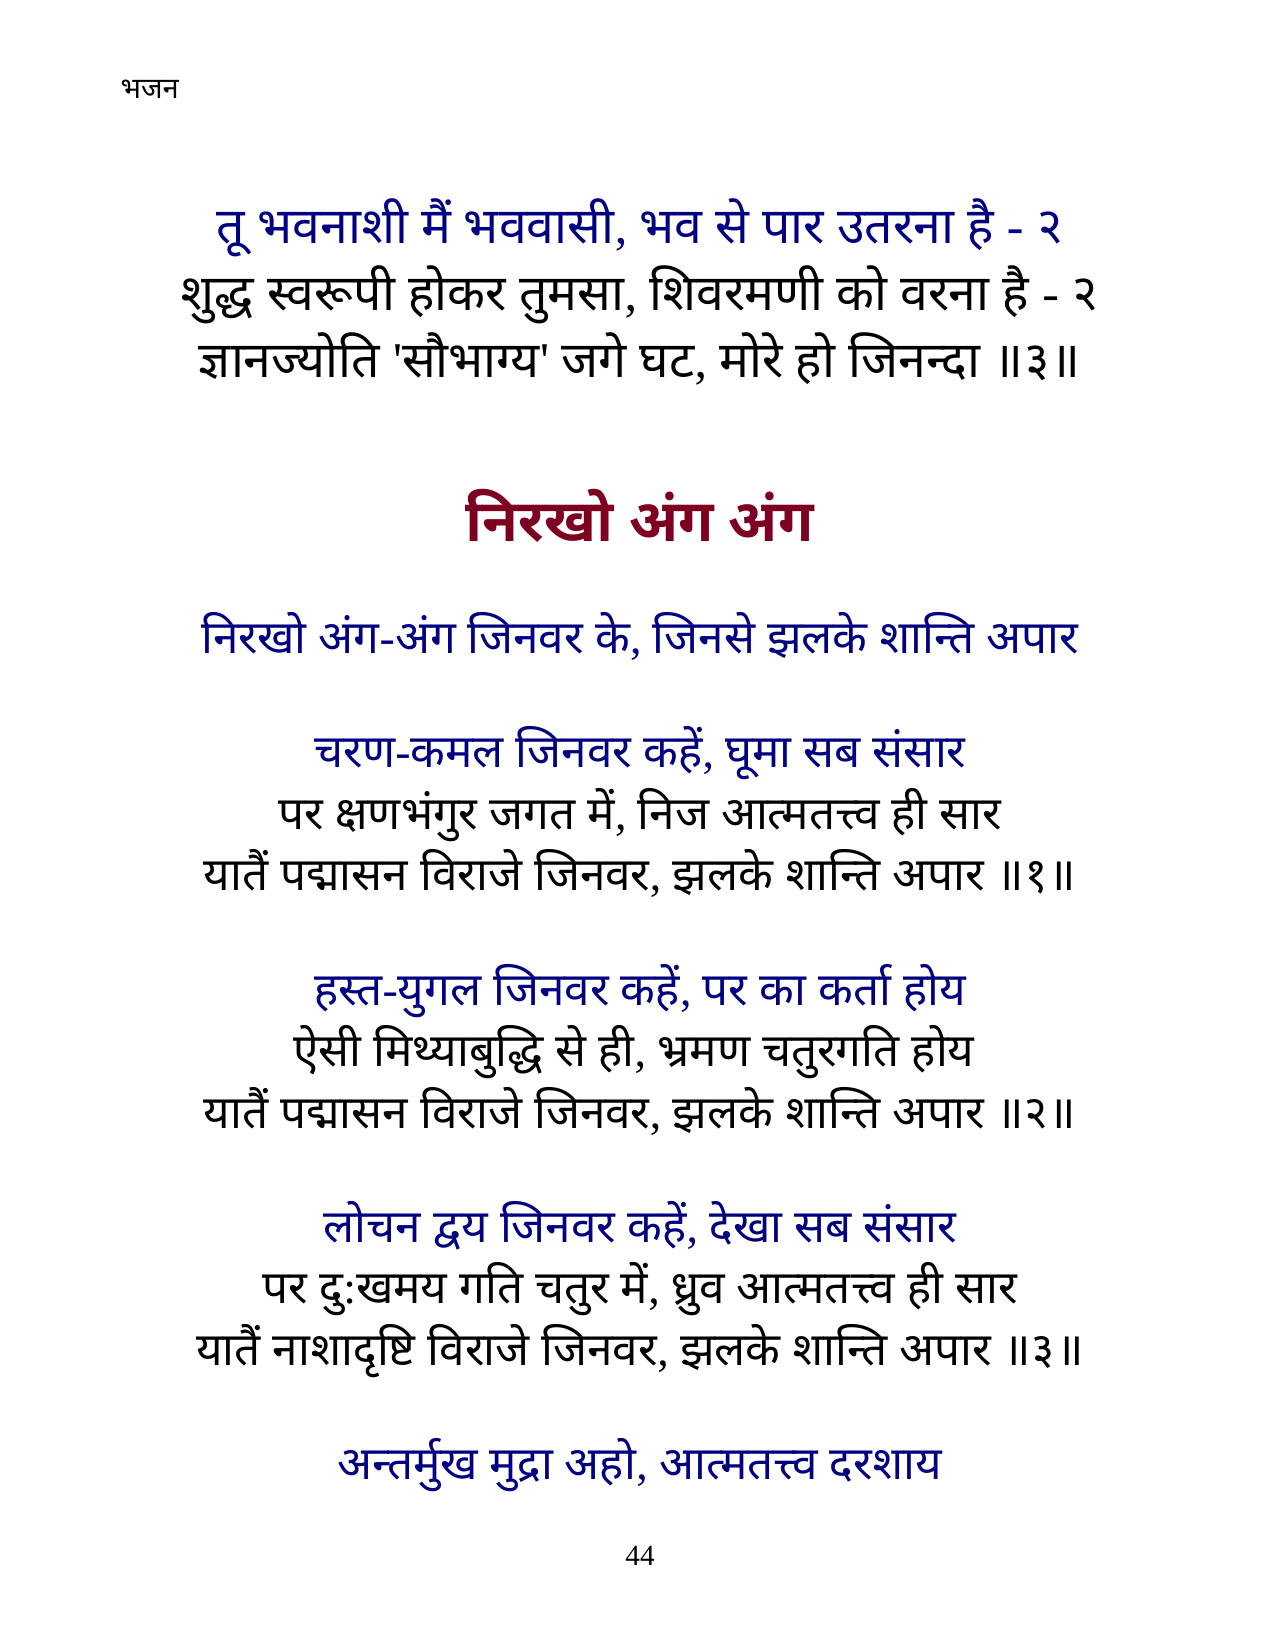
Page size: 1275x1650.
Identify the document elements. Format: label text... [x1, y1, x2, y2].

text ज्ञानज्योति 'सौभाग्य' जगे घट, मोरे हो जिनन्दा ॥३॥ [83, 331, 1196, 398]
text शुद्ध स्वरूपी होकर तुमसा, शिवरमणी को वरना है - २ [83, 264, 1196, 331]
text लोचन द्वय जिनवर कहें, देखा सब संसार [83, 1199, 1196, 1261]
text चरण-कमल जिनवर कहें, घूमा सब संसार [83, 725, 1196, 786]
text तू भवनाशी मैं भववासी, भव से पार उतरना है - २ [83, 197, 1196, 264]
text यातैं पद्मासन विराजे जिनवर, झलके शान्ति अपार ॥१॥ [83, 848, 1196, 909]
text ऐसी मिथ्याबुद्धि से ही, भ्रमण चतुरगति होय [83, 1024, 1196, 1085]
text यातैं नाशादृष्टि विराजे जिनवर, झलके शान्ति अपार ॥३॥ [83, 1323, 1196, 1384]
text यातैं पद्मासन विराजे जिनवर, झलके शान्ति अपार ॥२॥ [83, 1085, 1196, 1147]
text अन्तर्मुख मुद्रा अहो, आत्मतत्त्व दरशाय [83, 1437, 1196, 1498]
text निरखो अंग अंग [83, 489, 1196, 565]
text पर दु:खमय गति चतुर में, ध्रुव आत्मतत्त्व ही सार [83, 1261, 1196, 1323]
text पर क्षणभंगुर जगत में, निज आत्मतत्त्व ही सार [83, 786, 1196, 848]
text हस्त-युगल जिनवर कहें, पर का कर्ता होय [83, 962, 1196, 1024]
text निरखो अंग-अंग जिनवर के, जिनसे झलके शान्ति अपार [83, 611, 1196, 672]
